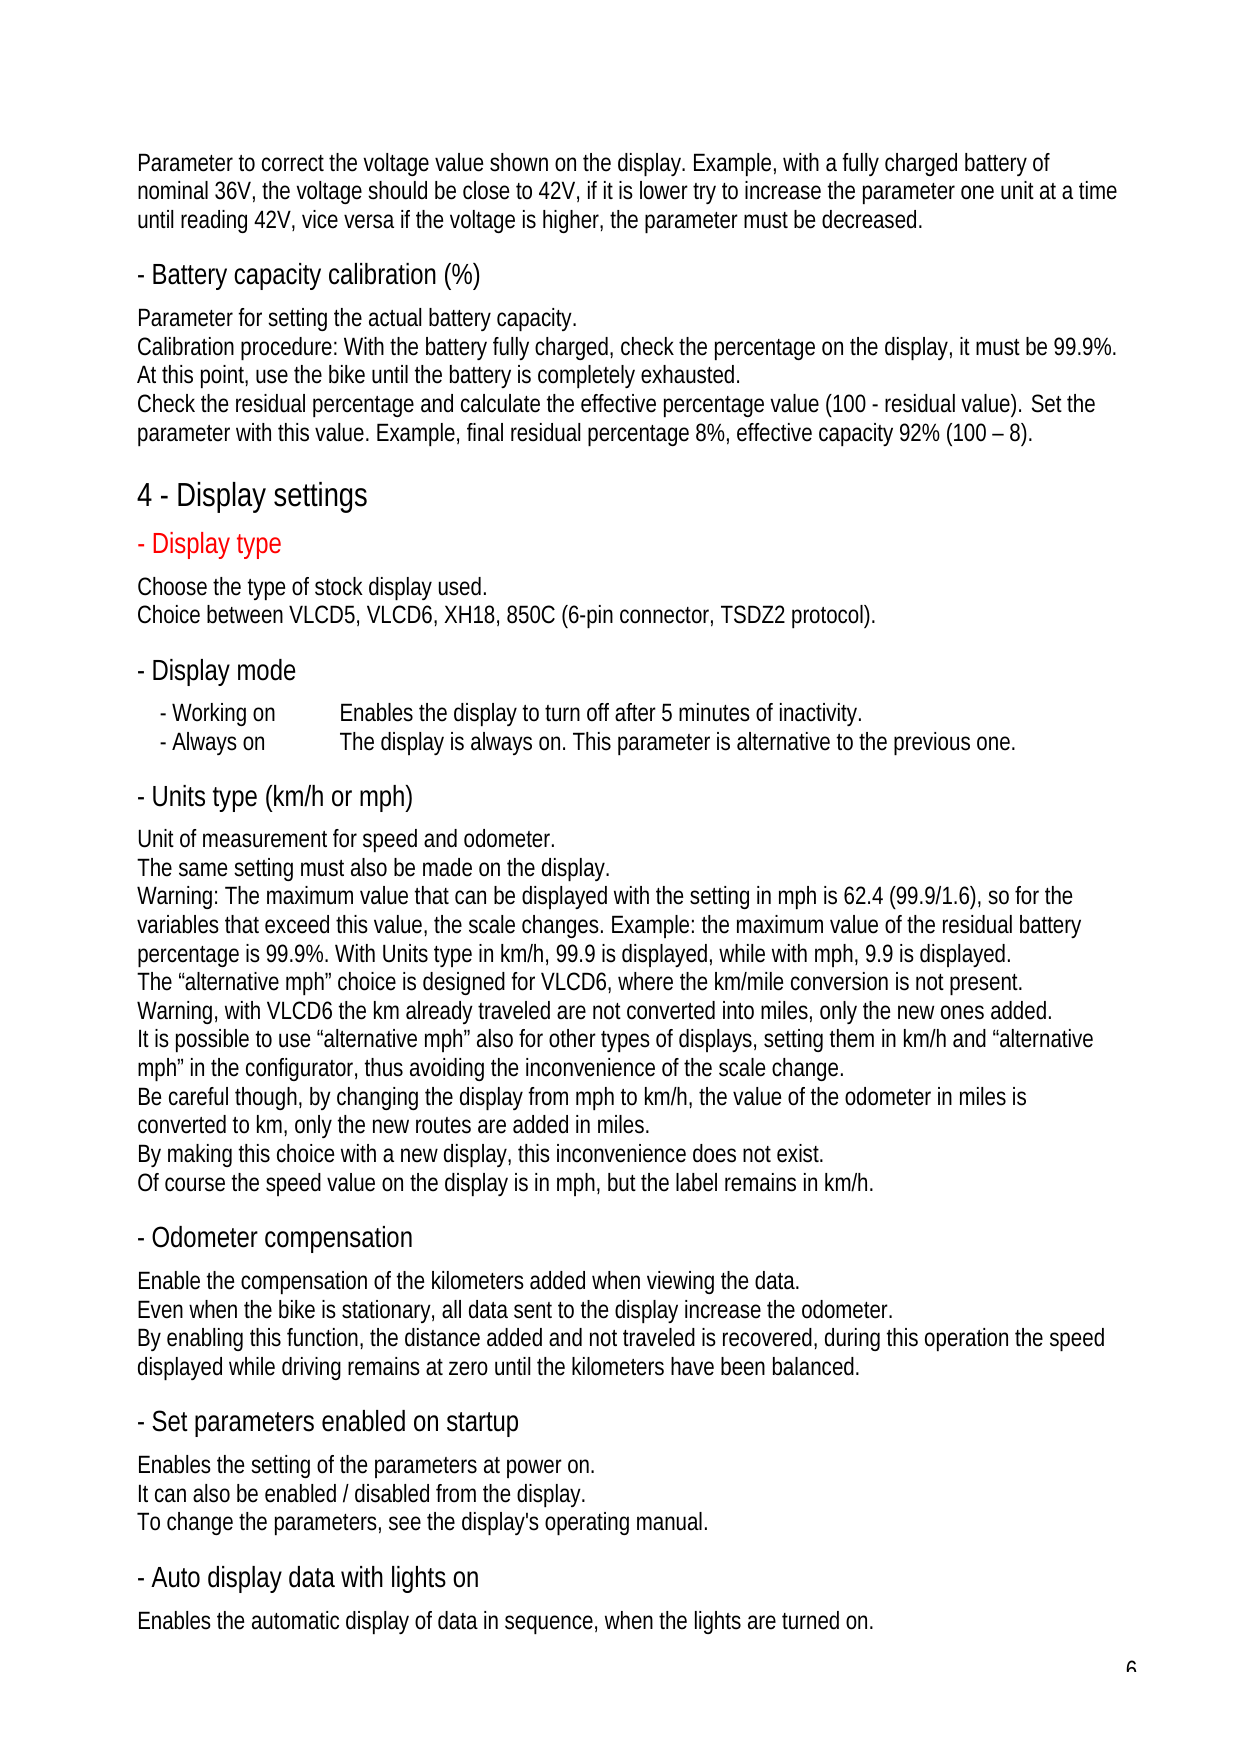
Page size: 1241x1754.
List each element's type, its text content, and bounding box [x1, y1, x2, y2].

text - Battery capacity calibration (%) [137, 257, 1122, 291]
text Even when the bike is stationary, all data sent to the display increase the odometer. [137, 1294, 1122, 1323]
text The “alternative mph” choice is designed for VLCD6, where the km/mile conversion is not present. [137, 967, 1122, 996]
text The same setting must also be made on the display. [137, 853, 1122, 881]
text 4 - Display settings [137, 475, 1122, 513]
text - Auto display data with lights on [137, 1560, 1122, 1593]
text - Units type (km/h or mph) [137, 779, 1122, 812]
text Enables the automatic display of data in sequence, when the lights are turned on. [137, 1606, 1122, 1634]
text - Set parameters enabled on startup [137, 1404, 1122, 1438]
subtitle parameter with this value. Example, final residual percentage 8%, effective capacity 92% (100 – 8). [137, 418, 1122, 446]
subtitle Calibration procedure: With the battery fully charged, check the percentage on the display, it must be 99.9%. [137, 332, 1122, 360]
text Parameter to correct the voltage value shown on the display. Example, with a fully charged battery of nominal 36V, the voltage should be close to 42V, if it is lower try to increase the parameter one unit at a time until reading 42V, vice versa if the voltage is higher, the parameter must be decreased. [137, 148, 1122, 233]
subtitle - Working on Enables the display to turn off after 5 minutes of inactivity. [159, 698, 1122, 726]
text - Display mode [137, 653, 1122, 686]
subtitle To change the parameters, see the display's operating manual. [137, 1507, 1122, 1536]
text By enabling this function, the distance added and not traveled is recovered, during this operation the speed displayed while driving remains at zero until the kilometers have been balanced. [137, 1323, 1122, 1381]
text Choose the type of stock display used. [137, 572, 1122, 600]
text - Display type [137, 526, 1122, 559]
subtitle Check the residual percentage and calculate the effective percentage value (100 - residual value). Set the [137, 389, 1122, 418]
subtitle At this point, use the bike until the battery is completely exhausted. [137, 360, 1122, 389]
text Warning: The maximum value that can be displayed with the setting in mph is 62.4 (99.9/1.6), so for the variables that exceed this value, the scale changes. Example: the maximum value of the residual battery percentage is 99.9%. With Units type in km/h, 99.9 is displayed, while with mph, 9.9 is displayed. [137, 881, 1122, 967]
text Choice between VLCD5, VLCD6, XH18, 850C (6-pin connector, TSDZ2 protocol). [137, 600, 1122, 629]
text Of course the speed value on the display is in mph, but the label remains in km/h. [137, 1168, 1122, 1196]
text - Odometer compensation [137, 1220, 1122, 1253]
text Enable the compensation of the kilometers added when viewing the data. [137, 1266, 1122, 1294]
text By making this choice with a new display, this inconvenience does not exist. [137, 1139, 1122, 1168]
text Warning, with VLCD6 the km already traveled are not converted into miles, only the new ones added. [137, 996, 1122, 1024]
text It is possible to use “alternative mph” also for other types of displays, setting them in km/h and “alternative mph” in the configurator, thus avoiding the inconvenience of the scale change. [137, 1024, 1122, 1082]
subtitle - Always on The display is always on. This parameter is alternative to the previous one. [159, 726, 1122, 755]
text Unit of measurement for speed and odometer. [137, 824, 1122, 853]
subtitle Parameter for setting the actual battery capacity. [137, 303, 1122, 332]
text Enables the setting of the parameters at power on. [137, 1450, 1122, 1479]
subtitle It can also be enabled / disabled from the display. [137, 1479, 1122, 1507]
text Be careful though, by changing the display from mph to km/h, the value of the odometer in miles is converted to km, only the new routes are added in miles. [137, 1082, 1122, 1139]
